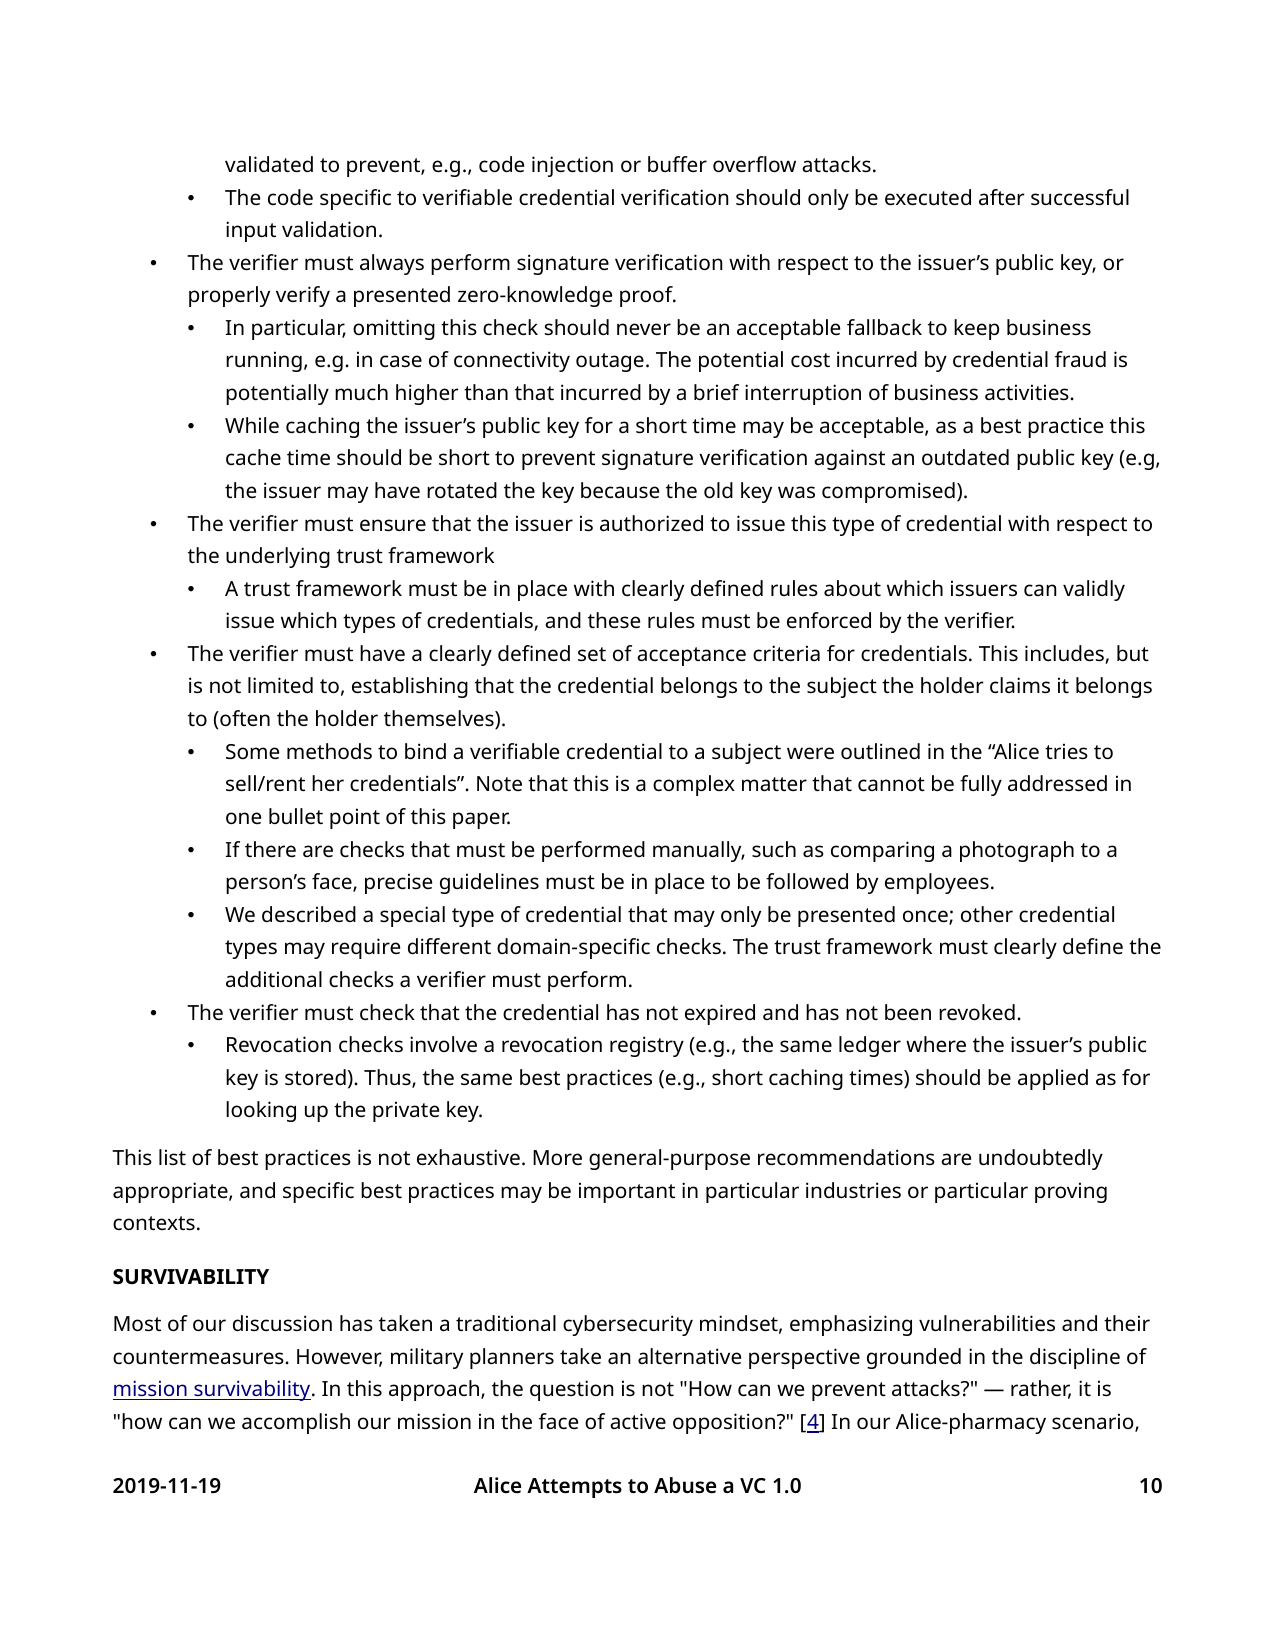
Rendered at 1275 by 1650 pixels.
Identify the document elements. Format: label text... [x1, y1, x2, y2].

list The verifier must always perform signature verification with respect to the issuer’s public key, or properly verify a presented zero-knowledge proof. [150, 248, 1162, 309]
subtitle Survivability [112, 1262, 1162, 1290]
list validated to prevent, e.g., code injection or buffer overflow attacks. [187, 150, 1162, 178]
list We described a special type of credential that may only be presented once; other credential types may require different domain-specific checks. The trust framework must clearly define the additional checks a verifier must perform. [187, 900, 1162, 993]
list The verifier must have a clearly defined set of acceptance criteria for credentials. This includes, but is not limited to, establishing that the credential belongs to the subject the holder claims it belongs to (often the holder themselves). [150, 639, 1162, 733]
list If there are checks that must be performed manually, such as comparing a photograph to a person’s face, precise guidelines must be in place to be followed by employees. [187, 835, 1162, 896]
text This list of best practices is not exhaustive. More general-purpose recommendations are undoubtedly appropriate, and specific best practices may be important in particular industries or particular proving contexts. [112, 1143, 1162, 1237]
list In particular, omitting this check should never be an acceptable fallback to keep business running, e.g. in case of connectivity outage. The potential cost incurred by credential fraud is potentially much higher than that incurred by a brief interruption of business activities. [187, 313, 1162, 407]
text Most of our discussion has taken a traditional cybersecurity mindset, emphasizing vulnerabilities and their countermeasures. However, military planners take an alternative perspective grounded in the discipline of mission survivability. In this approach, the question is not "How can we prevent attacks?" — rather, it is "how can we accomplish our mission in the face of active opposition?" [4] In our Alice-pharmacy scenario, [112, 1309, 1162, 1436]
list The verifier must ensure that the issuer is authorized to issue this type of credential with respect to the underlying trust framework [150, 509, 1162, 570]
list A trust framework must be in place with clearly defined rules about which issuers can validly issue which types of credentials, and these rules must be enforced by the verifier. [187, 574, 1162, 635]
list The code specific to verifiable credential verification should only be executed after successful input validation. [187, 183, 1162, 244]
list The verifier must check that the credential has not expired and has not been revoked. [150, 998, 1162, 1026]
list While caching the issuer’s public key for a short time may be acceptable, as a best practice this cache time should be short to prevent signature verification against an outdated public key (e.g, the issuer may have rotated the key because the old key was compromised). [187, 411, 1162, 504]
list Revocation checks involve a revocation registry (e.g., the same ledger where the issuer’s public key is stored). Thus, the same best practices (e.g., short caching times) should be applied as for looking up the private key. [187, 1030, 1162, 1124]
list Some methods to bind a verifiable credential to a subject were outlined in the “Alice tries to sell/rent her credentials”. Note that this is a complex matter that cannot be fully addressed in one bullet point of this paper. [187, 737, 1162, 831]
